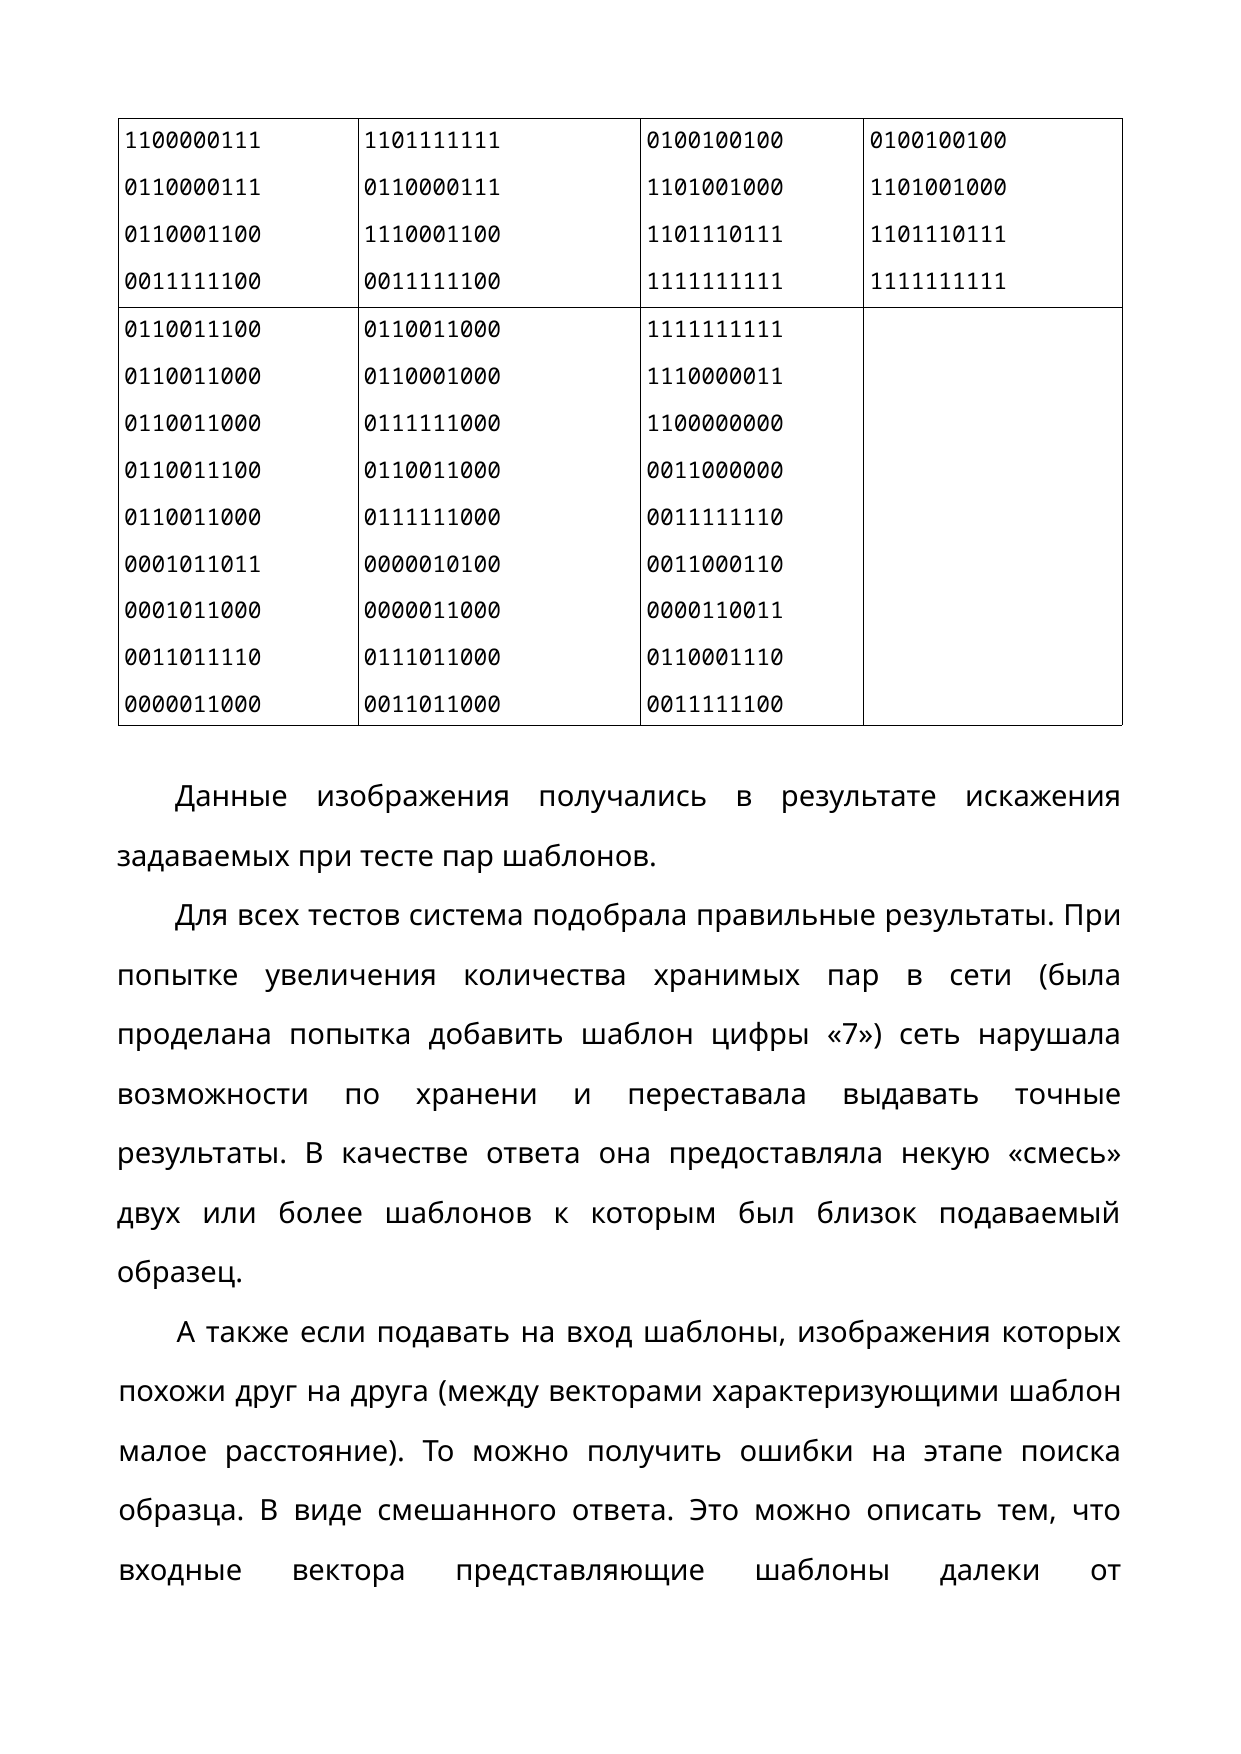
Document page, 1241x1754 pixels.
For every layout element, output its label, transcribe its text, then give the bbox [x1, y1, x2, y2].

table_cell 1111111111 1110000011 1100000000 0011000000 0011111110 0011000110 0000110011 0110001110 0011111100 [641, 308, 863, 725]
table_header 0100100100 1101001000 1101110111 1111111111 [641, 119, 863, 307]
text Данные изображения получались в результате искажения задаваемых при тесте пар шаблонов. [117, 776, 1122, 875]
table_cell 0110011000 0110001000 0111111000 0110011000 0111111000 0000010100 0000011000 0111011000 0011011000 [359, 308, 640, 725]
table_header 0100100100 1101001000 1101110111 1111111111 [864, 119, 1122, 307]
text А также если подавать на вход шаблоны, изображения которых похожи друг на друга (между векторами характеризующими шаблон малое расстояние). То можно получить ошибки на этапе поиска образца. В виде смешанного ответа. Это можно описать тем, что входные вектора представляющие шаблоны далеки от [118, 1311, 1122, 1588]
table_header 1100000111 0110000111 0110001100 0011111100 [119, 119, 358, 307]
table_cell 0110011100 0110011000 0110011000 0110011100 0110011000 0001011011 0001011000 0011011110 0000011000 [119, 308, 358, 725]
table_cell [864, 308, 1122, 725]
text Для всех тестов система подобрала правильные результаты. При попытке увеличения количества хранимых пар в сети (была проделана попытка добавить шаблон цифры «7») сеть нарушала возможности по хранени и переставала выдавать точные результаты. В качестве ответа она предоставляла некую «смесь» двух или более шаблонов к которым был близок подаваемый образец. [117, 894, 1122, 1291]
table_header 1101111111 0110000111 1110001100 0011111100 [359, 119, 640, 307]
